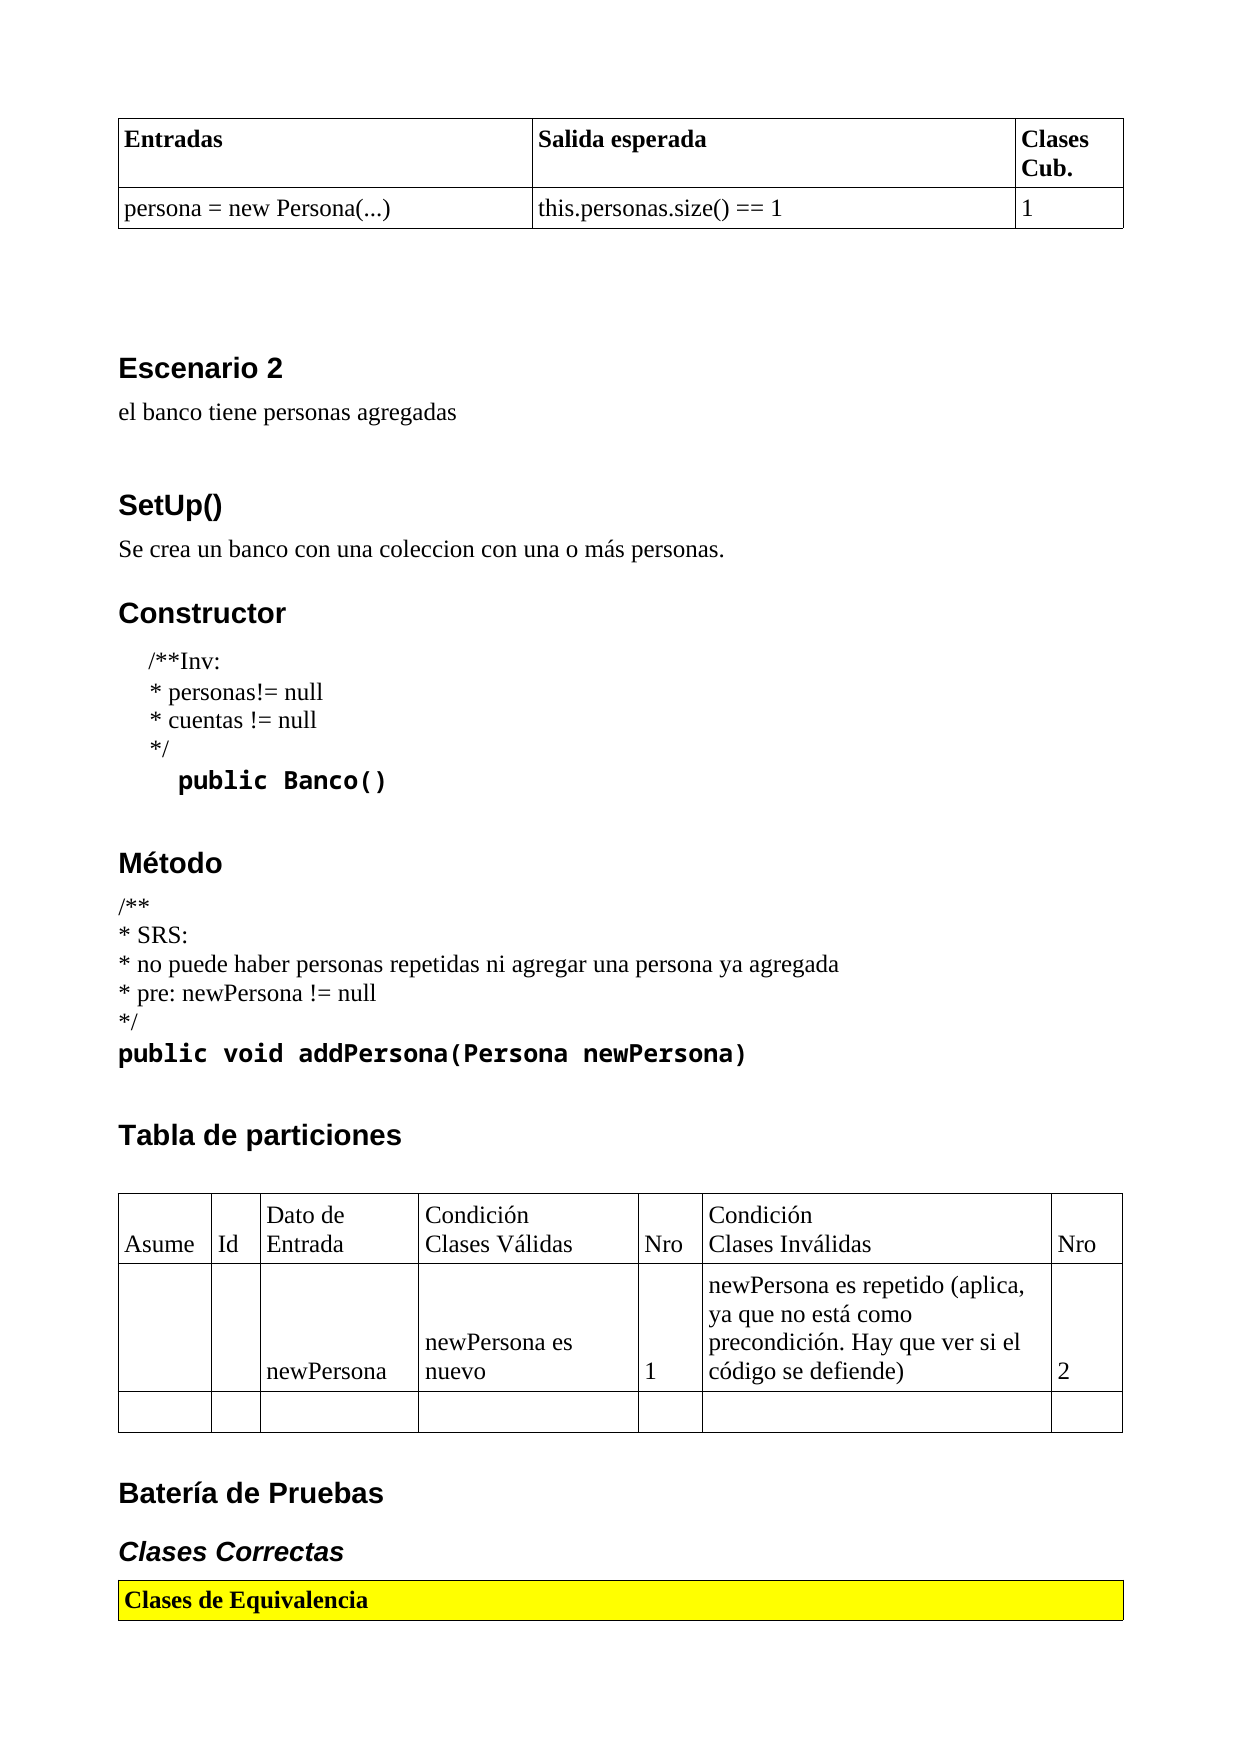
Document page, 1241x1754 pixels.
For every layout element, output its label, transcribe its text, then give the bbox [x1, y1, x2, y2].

table_header Condición Clases Válidas [419, 1194, 638, 1263]
text * no puede haber personas repetidas ni agregar una persona ya agregada [118, 949, 1122, 978]
subtitle Método [118, 846, 1122, 879]
table_cell 1 [639, 1264, 702, 1391]
text Se crea un banco con una coleccion con una o más personas. [118, 534, 1122, 563]
subtitle SetUp() [118, 488, 1122, 522]
table_header Nro [639, 1194, 702, 1263]
subtitle Clases Correctas [118, 1535, 1122, 1567]
table_cell [1052, 1392, 1122, 1432]
table_cell Entradas [119, 119, 532, 187]
table_cell persona = new Persona(...) [119, 188, 532, 227]
table_cell [212, 1392, 260, 1432]
table_cell newPersona es nuevo [419, 1264, 638, 1391]
text * cuentas != null [118, 705, 1122, 734]
table_header Nro [1052, 1194, 1122, 1263]
table_cell 1 [1016, 188, 1123, 227]
text */ [118, 734, 1122, 763]
subtitle Batería de Pruebas [118, 1476, 1122, 1510]
text el banco tiene personas agregadas [118, 397, 1122, 426]
table_header Asume [119, 1194, 211, 1263]
table_cell [212, 1264, 260, 1391]
table_cell newPersona es repetido (aplica, ya que no está como precondición. Hay que ver si el código se defiende) [703, 1264, 1051, 1391]
table_header Condición Clases Inválidas [703, 1194, 1051, 1263]
subtitle Constructor [118, 596, 1122, 630]
table_cell [639, 1392, 702, 1432]
subtitle Tabla de particiones [118, 1118, 1122, 1152]
table_cell [419, 1392, 638, 1432]
text /**Inv: [118, 642, 1122, 677]
text /** [118, 892, 1122, 921]
table_cell [119, 1392, 211, 1432]
table_cell Clases Cub. [1016, 119, 1123, 187]
text * pre: newPersona != null [118, 978, 1122, 1007]
table_cell [703, 1392, 1051, 1432]
text */ [118, 1007, 1122, 1036]
text public void addPersona(Persona newPersona) [118, 1036, 1122, 1069]
table_header Clases de Equivalencia [119, 1581, 1123, 1620]
table_cell Salida esperada [533, 119, 1015, 187]
text * SRS: [118, 921, 1122, 949]
text public Banco() [118, 763, 1122, 797]
table_cell newPersona [261, 1264, 418, 1391]
table_header Dato de Entrada [261, 1194, 418, 1263]
text * personas!= null [118, 677, 1122, 705]
table_header Id [212, 1194, 260, 1263]
table_cell 2 [1052, 1264, 1122, 1391]
subtitle Escenario 2 [118, 351, 1122, 384]
table_cell [119, 1264, 211, 1391]
table_cell [261, 1392, 418, 1432]
table_cell this.personas.size() == 1 [533, 188, 1015, 227]
